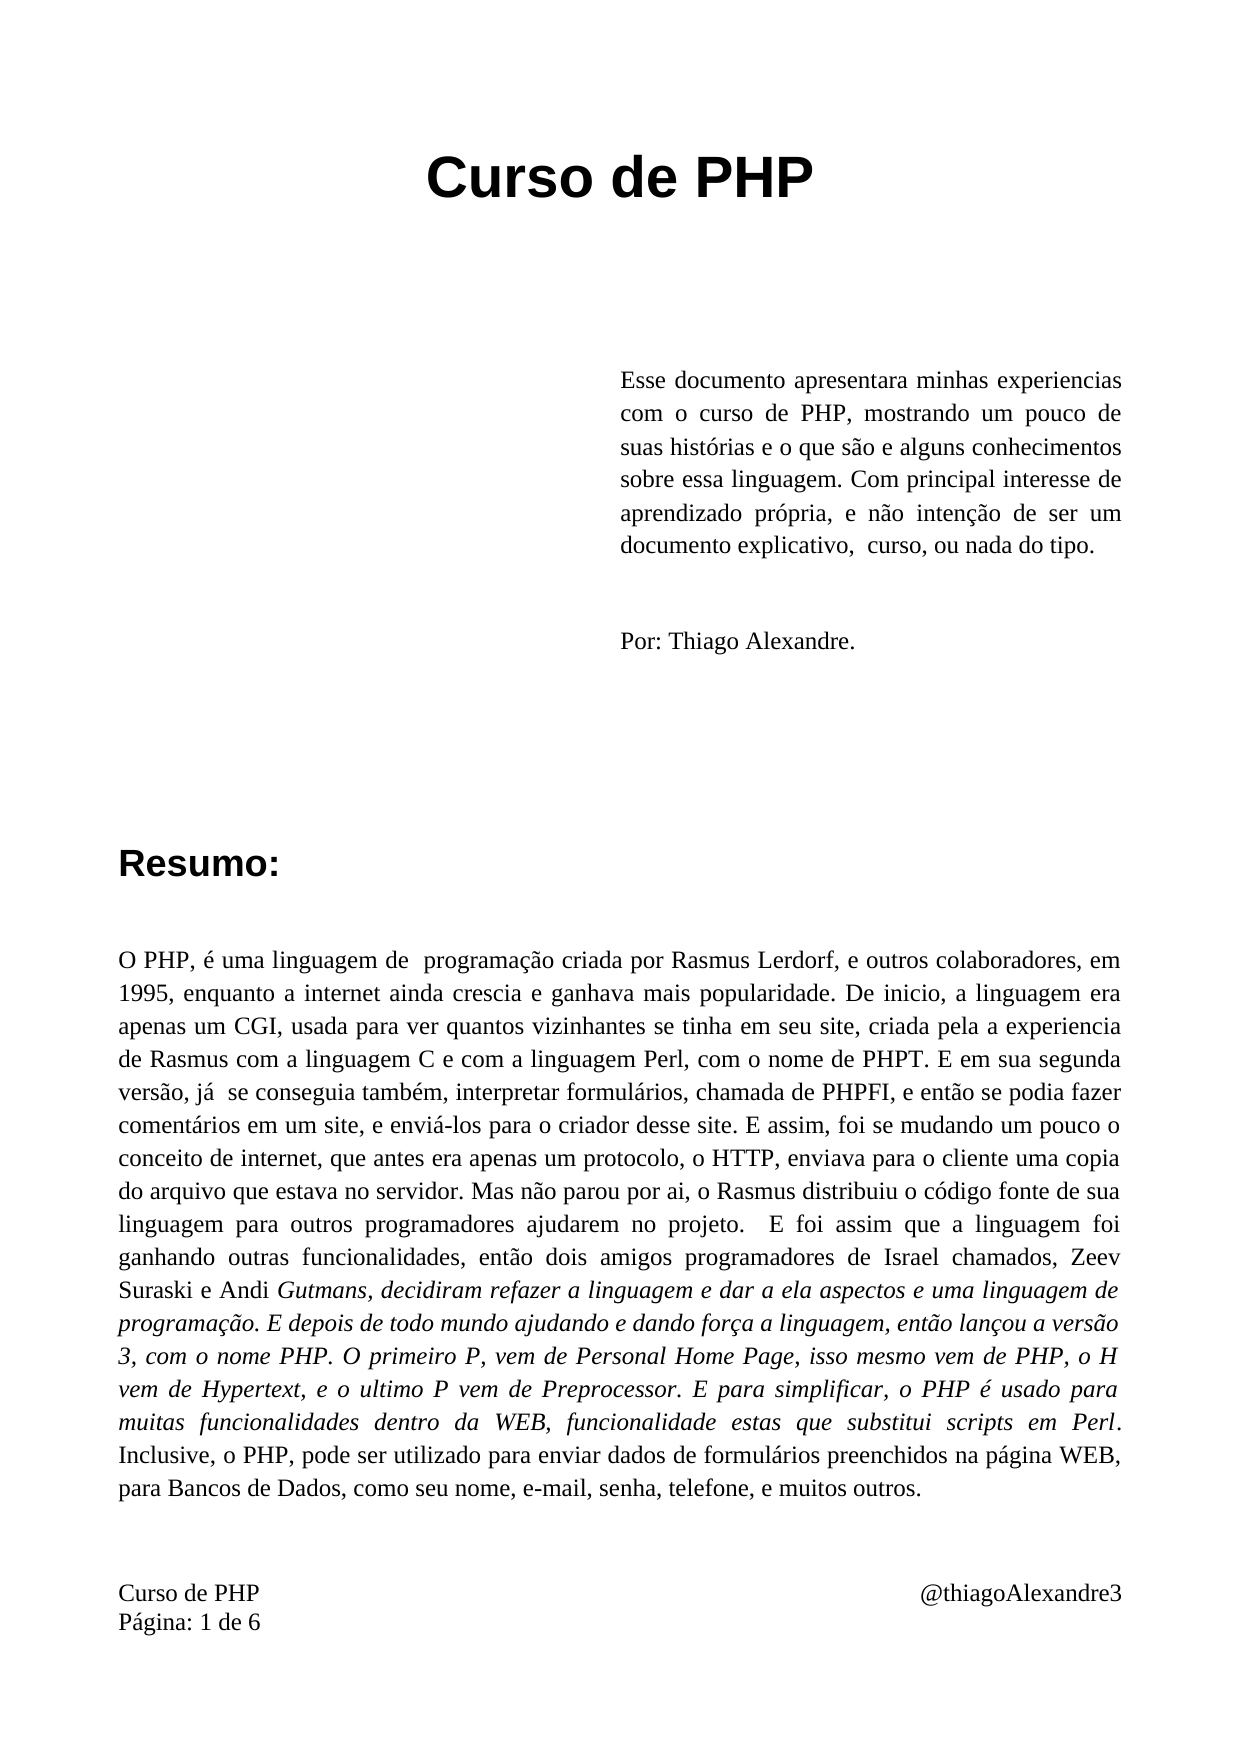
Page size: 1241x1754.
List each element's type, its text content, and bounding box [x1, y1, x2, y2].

text O PHP, é uma linguagem de programação criada por Rasmus Lerdorf, e outros colaboradores, em 1995, enquanto a internet ainda crescia e ganhava mais popularidade. De inicio, a linguagem era apenas um CGI, usada para ver quantos vizinhantes se tinha em seu site, criada pela a experiencia de Rasmus com a linguagem C e com a linguagem Perl, com o nome de PHPT. E em sua segunda versão, já se conseguia também, interpretar formulários, chamada de PHPFI, e então se podia fazer comentários em um site, e enviá-los para o criador desse site. E assim, foi se mudando um pouco o conceito de internet, que antes era apenas um protocolo, o HTTP, enviava para o cliente uma copia do arquivo que estava no servidor. Mas não parou por ai, o Rasmus distribuiu o código fonte de sua linguagem para outros programadores ajudarem no projeto. E foi assim que a linguagem foi ganhando outras funcionalidades, então dois amigos programadores de Israel chamados, Zeev Suraski e Andi Gutmans, decidiram refazer a linguagem e dar a ela aspectos e uma linguagem de programação. E depois de todo mundo ajudando e dando força a linguagem, então lançou a versão 3, com o nome PHP. O primeiro P, vem de Personal Home Page, isso mesmo vem de PHP, o H vem de Hypertext, e o ultimo P vem de Preprocessor. E para simplificar, o PHP é usado para muitas funcionalidades dentro da WEB, funcionalidade estas que substitui scripts em Perl. Inclusive, o PHP, pode ser utilizado para enviar dados de formulários preenchidos na página WEB, para Bancos de Dados, como seu nome, e-mail, senha, telefone, e muitos outros. [118, 945, 1122, 1502]
subtitle Resumo: [118, 841, 1122, 885]
text Esse documento apresentara minhas experiencias com o curso de PHP, mostrando um pouco de suas histórias e o que são e alguns conhecimentos sobre essa linguagem. Com principal interesse de aprendizado própria, e não intenção de ser um documento explicativo, curso, ou nada do tipo. [620, 366, 1122, 559]
title Curso de PHP [118, 143, 1122, 210]
text Por: Thiago Alexandre. [620, 626, 1122, 654]
